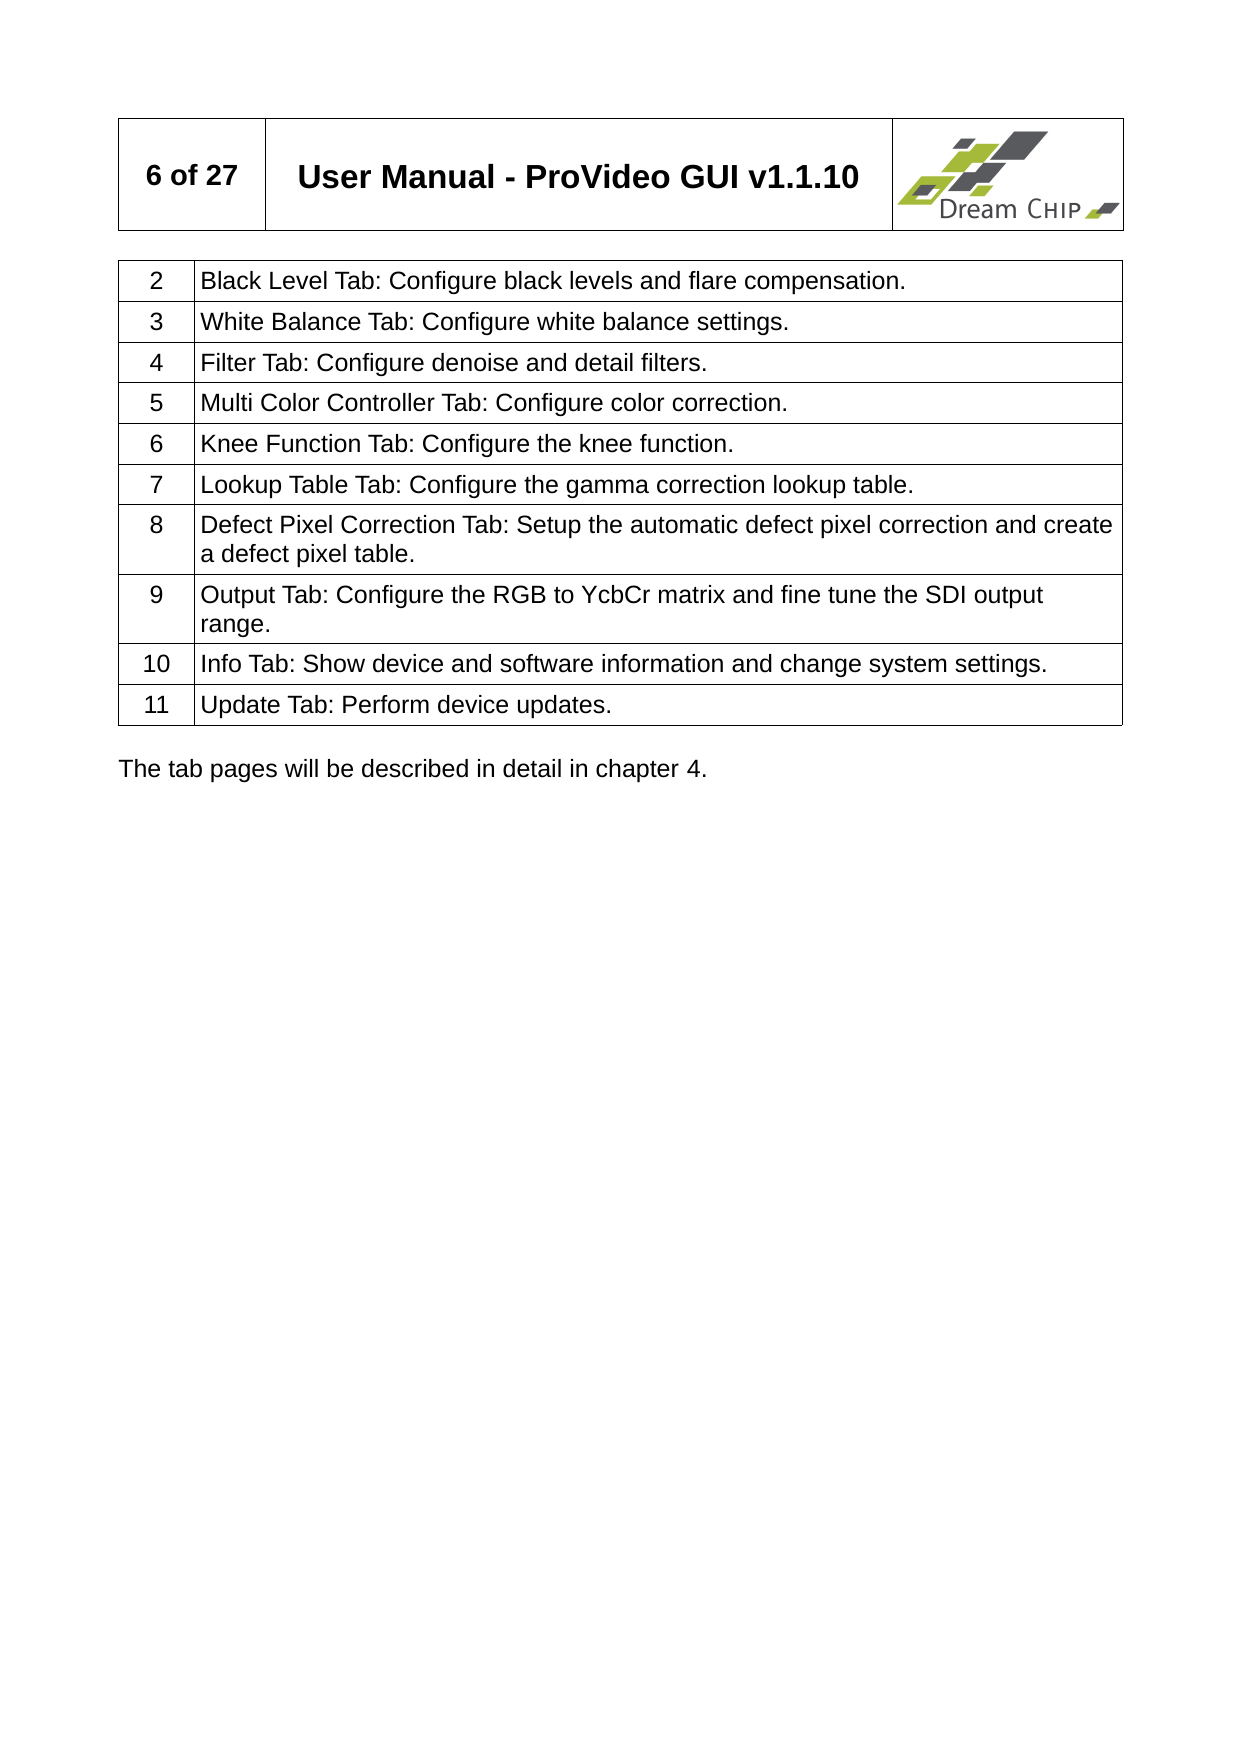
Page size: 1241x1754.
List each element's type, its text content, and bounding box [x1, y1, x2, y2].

table_cell Multi Color Controller Tab: Configure color correction. [195, 383, 1122, 423]
table_cell Black Level Tab: Configure black levels and flare compensation. [195, 261, 1122, 301]
table_cell 10 [119, 644, 194, 684]
table_cell 3 [119, 302, 194, 341]
table_cell Filter Tab: Configure denoise and detail filters. [195, 343, 1122, 382]
table_cell Info Tab: Show device and software information and change system settings. [195, 644, 1122, 684]
table_cell 8 [119, 505, 194, 574]
table_cell Update Tab: Perform device updates. [195, 685, 1122, 725]
table_cell 9 [119, 575, 194, 643]
text The tab pages will be described in detail in chapter 4. [118, 754, 1122, 783]
table_cell 5 [119, 383, 194, 423]
table_cell Defect Pixel Correction Tab: Setup the automatic defect pixel correction and create a defect pixel table. [195, 505, 1122, 574]
table_cell 2 [119, 261, 194, 301]
table_cell 4 [119, 343, 194, 382]
table_cell Lookup Table Tab: Configure the gamma correction lookup table. [195, 465, 1122, 504]
table_cell White Balance Tab: Configure white balance settings. [195, 302, 1122, 341]
table_cell 11 [119, 685, 194, 725]
table_cell 7 [119, 465, 194, 504]
picture [897, 130, 1120, 220]
table_cell Knee Function Tab: Configure the knee function. [195, 424, 1122, 463]
table_cell Output Tab: Configure the RGB to YcbCr matrix and fine tune the SDI output range. [195, 575, 1122, 643]
table_cell 6 [119, 424, 194, 463]
